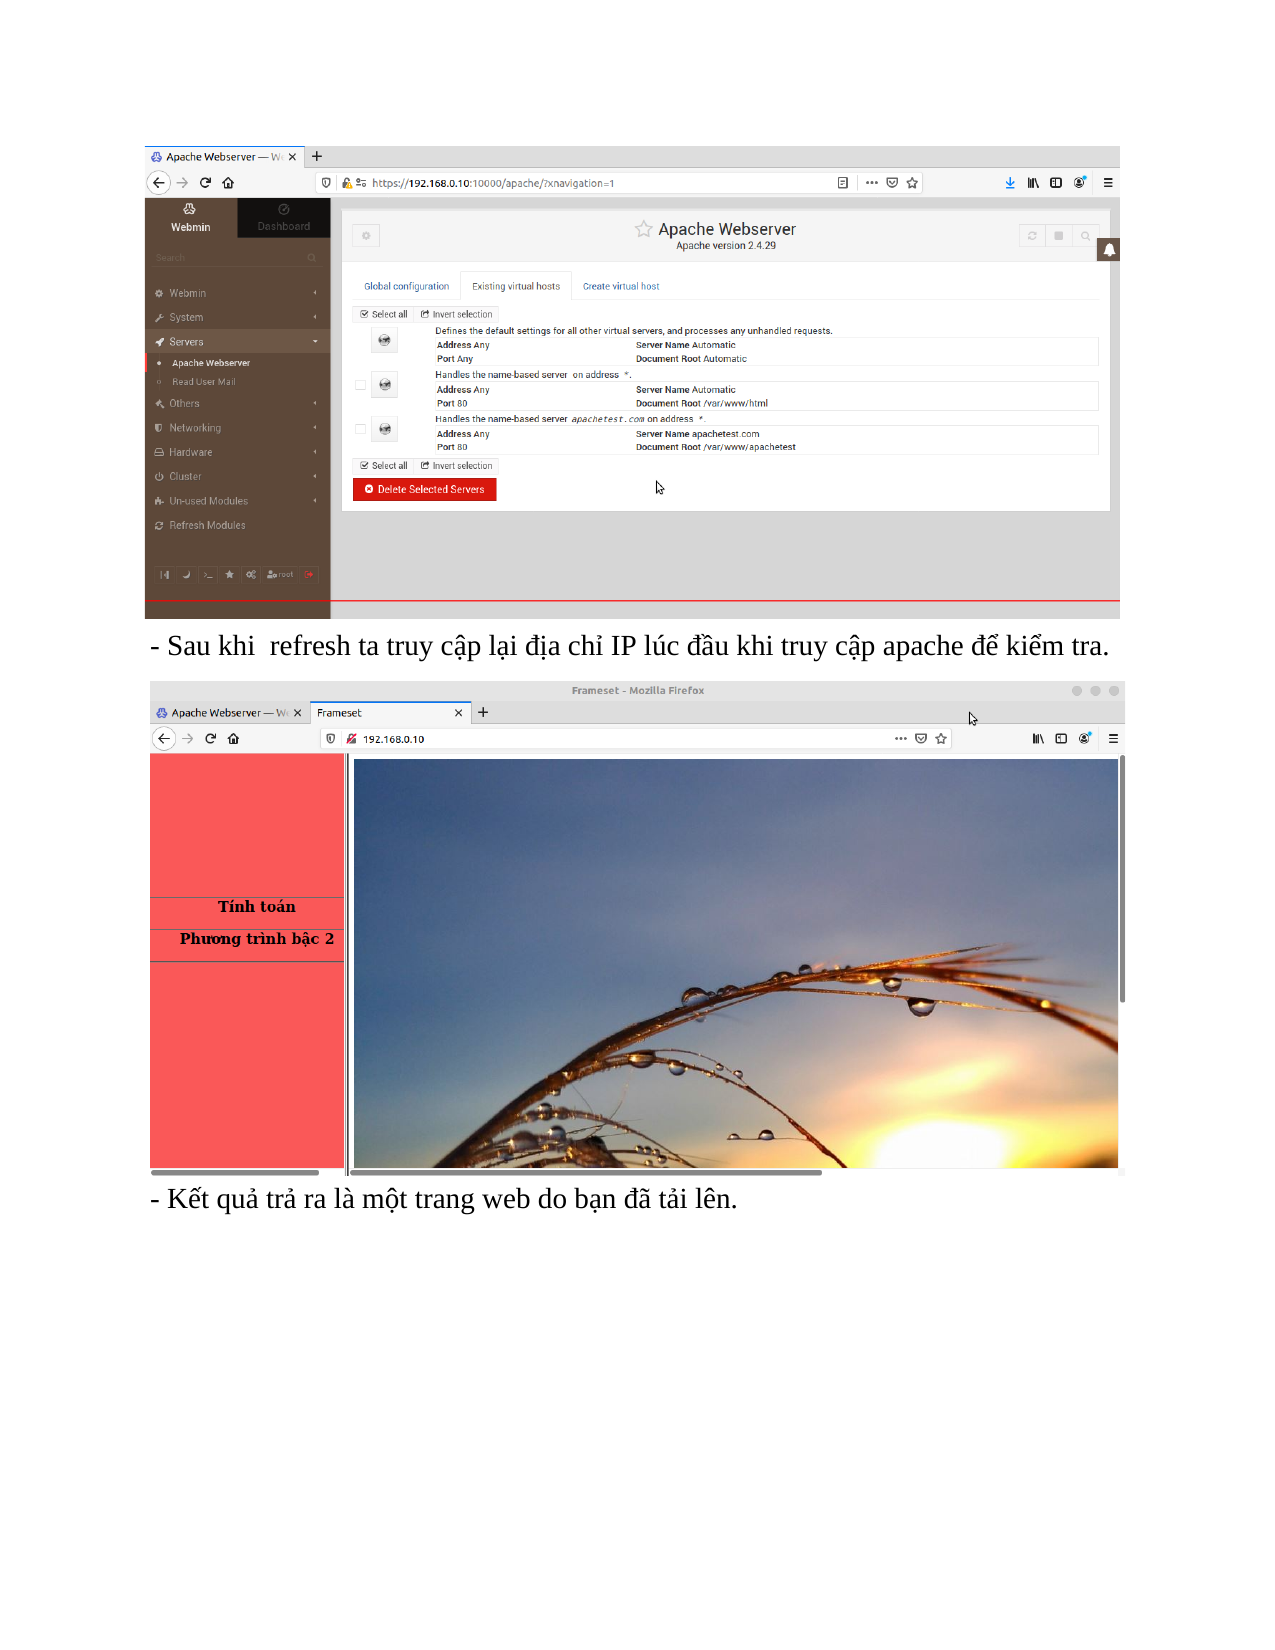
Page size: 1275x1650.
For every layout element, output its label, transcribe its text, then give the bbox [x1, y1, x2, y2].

text - Sau khi refresh ta truy cập lại địa chỉ IP lúc đầu khi truy cập apache để kiểm tra. [150, 628, 1125, 662]
picture [144, 146, 1120, 619]
text - Kết quả trả ra là một trang web do bạn đã tải lên. [150, 1176, 1125, 1214]
picture [150, 681, 1125, 1176]
